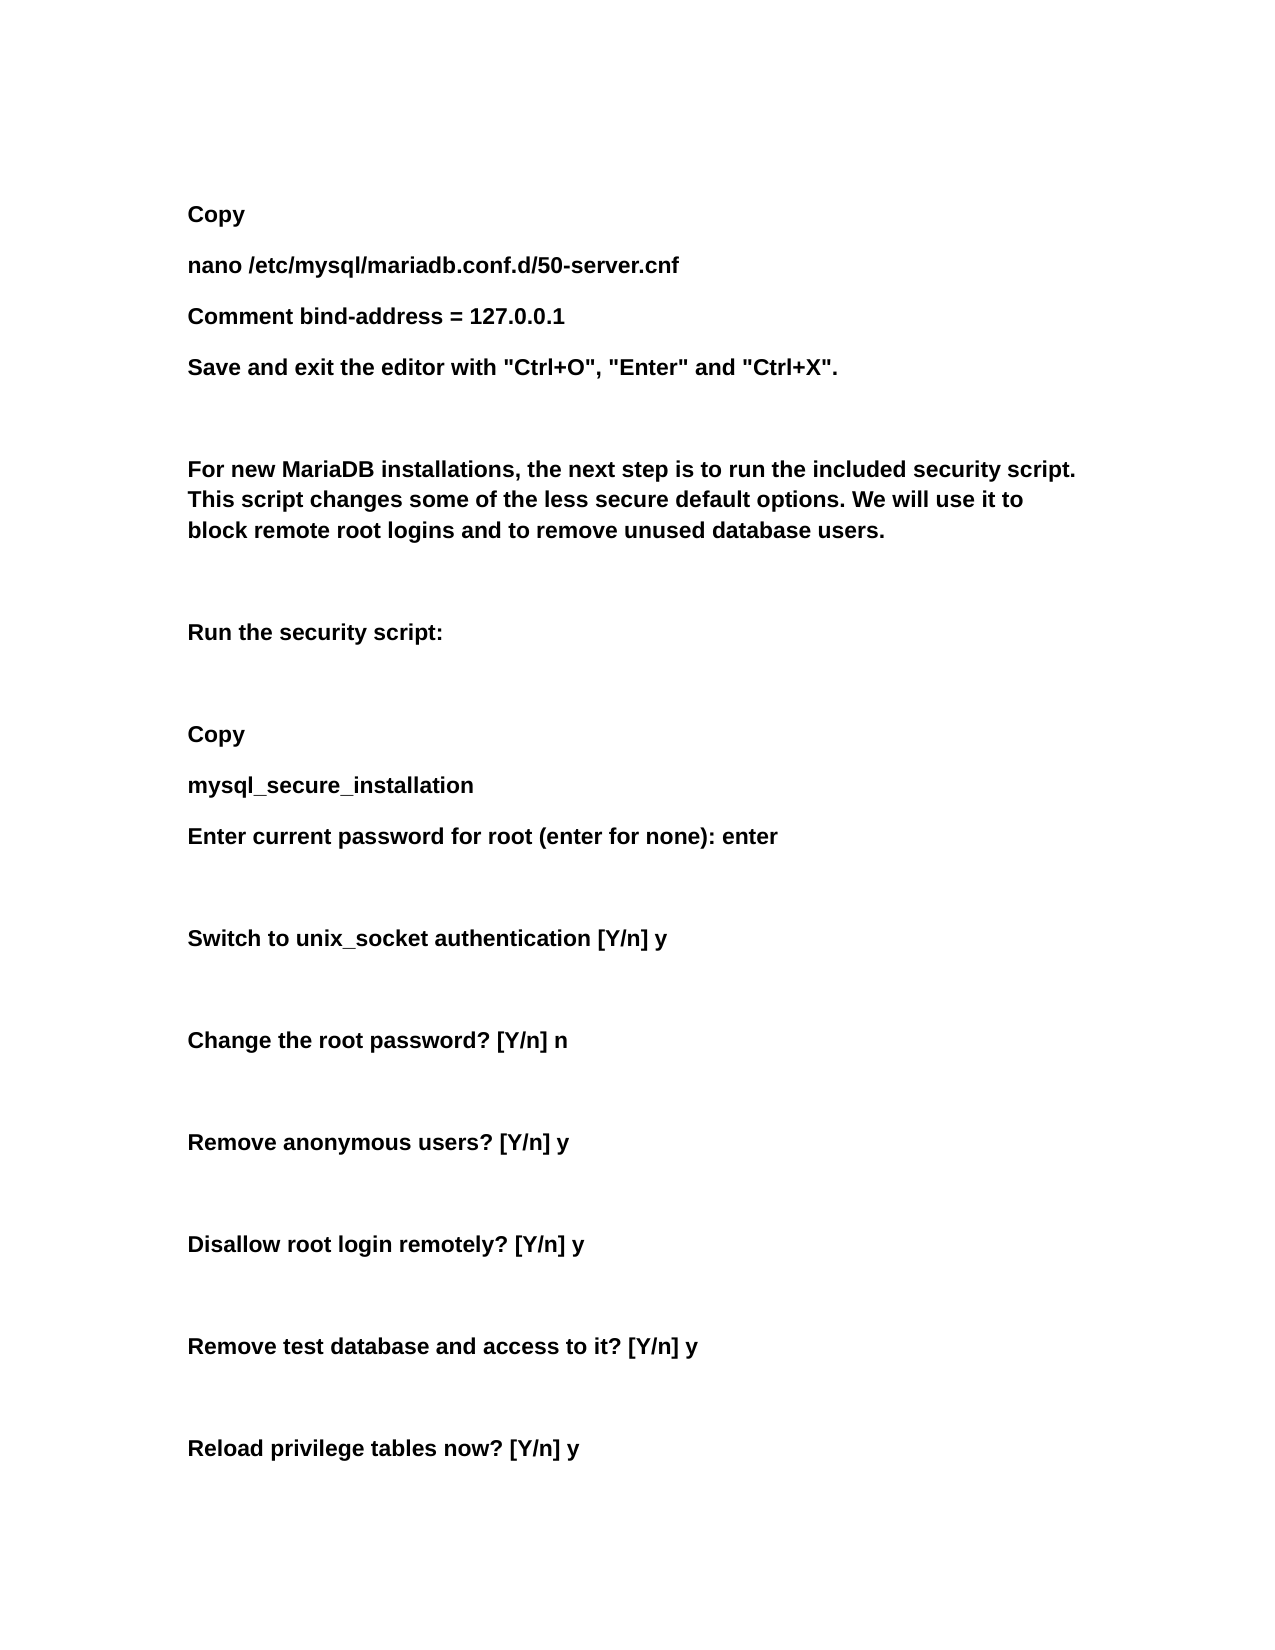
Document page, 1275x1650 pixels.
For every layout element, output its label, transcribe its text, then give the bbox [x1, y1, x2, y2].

text Change the root password? [Y/n] n [187, 1027, 1087, 1053]
text Run the security script: [187, 619, 1087, 645]
text Remove anonymous users? [Y/n] y [187, 1129, 1087, 1156]
text Disallow root login remotely? [Y/n] y [187, 1231, 1087, 1258]
text Copy [187, 721, 1087, 747]
text mysql_secure_installation [187, 772, 1087, 798]
text Remove test database and access to it? [Y/n] y [187, 1333, 1087, 1360]
text Switch to unix_socket authentication [Y/n] y [187, 925, 1087, 951]
text For new MariaDB installations, the next step is to run the included security script. This script changes some of the less secure default options. We will use it to block remote root logins and to remove unused database users. [187, 456, 1087, 543]
text Save and exit the editor with "Ctrl+O", "Enter" and "Ctrl+X". [187, 354, 1087, 381]
text nano /etc/mysql/mariadb.conf.d/50-server.cnf [187, 252, 1087, 278]
text Copy [187, 201, 1087, 227]
text Comment bind-address = 127.0.0.1 [187, 303, 1087, 329]
text Reload privilege tables now? [Y/n] y [187, 1435, 1087, 1462]
text Enter current password for root (enter for none): enter [187, 823, 1087, 849]
